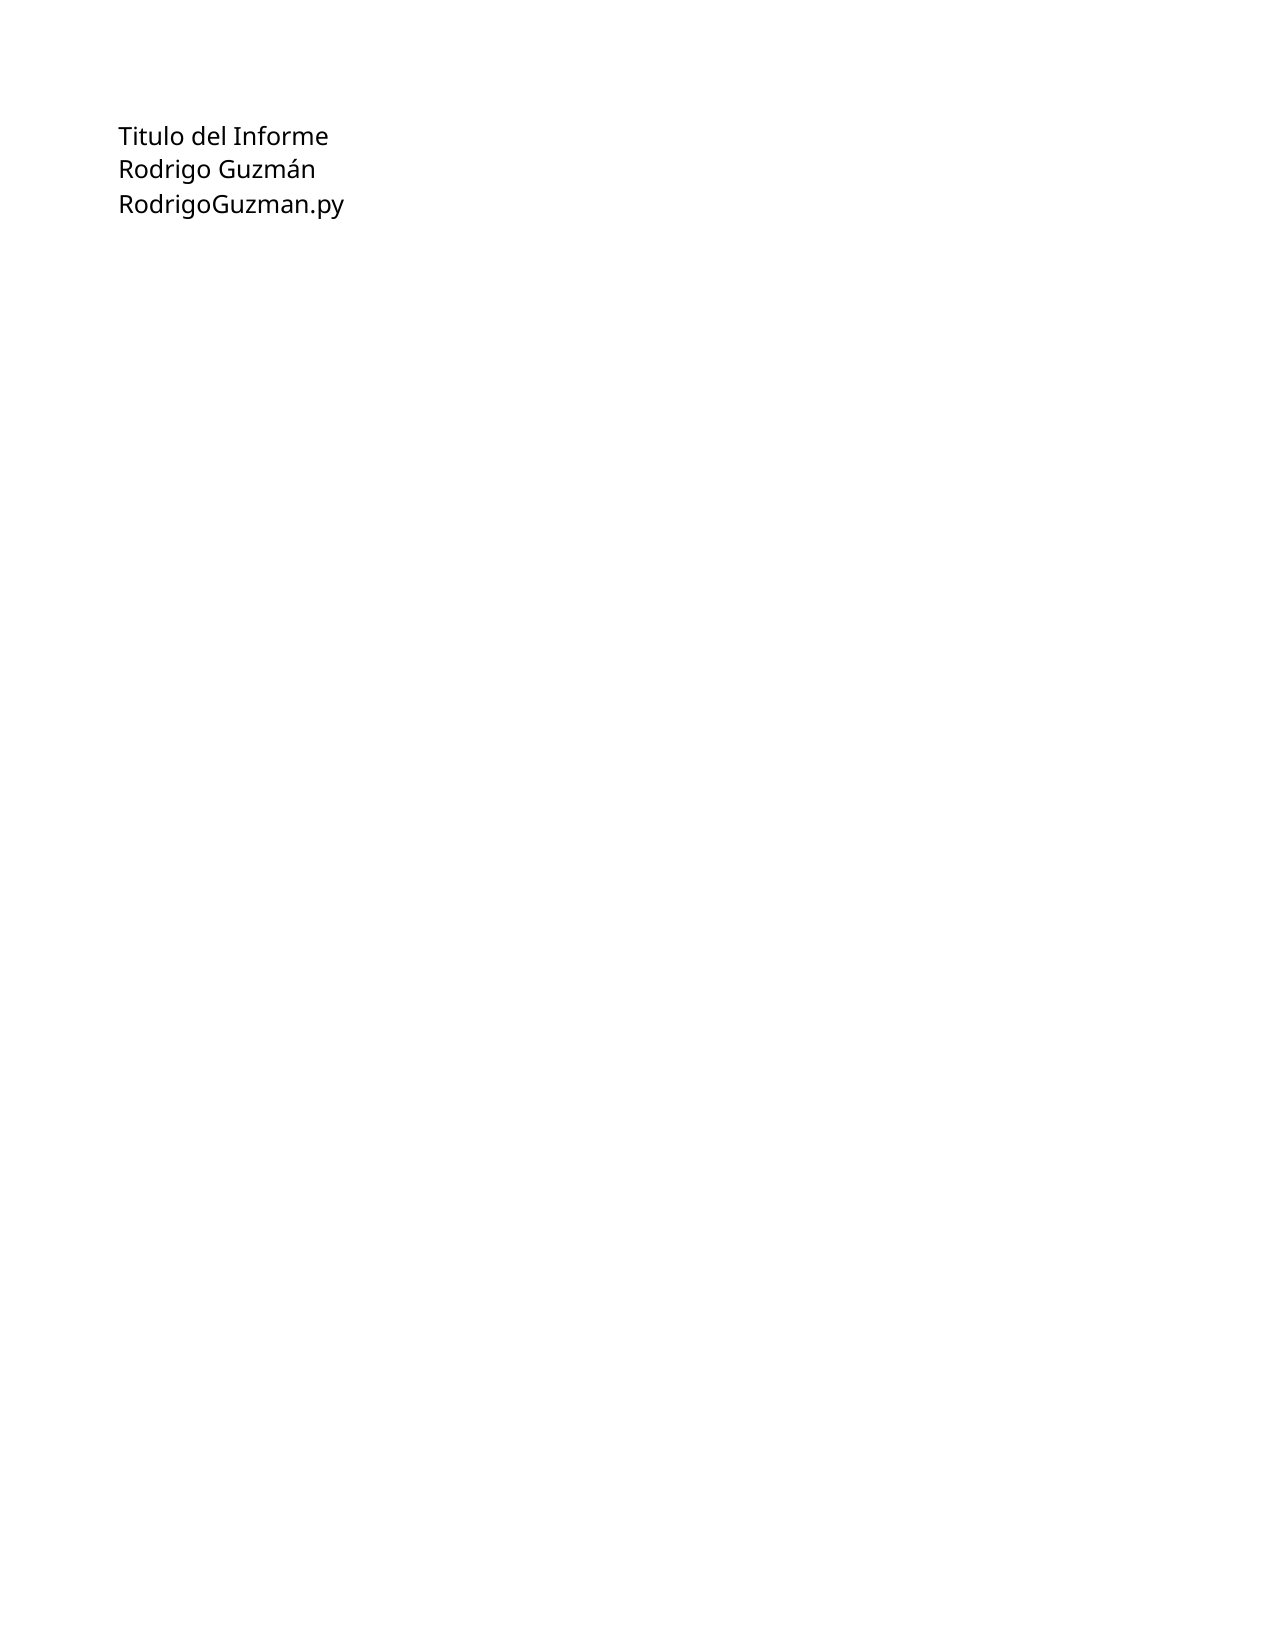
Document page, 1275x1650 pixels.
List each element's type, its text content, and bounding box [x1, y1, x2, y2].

text Rodrigo Guzmán [118, 152, 1157, 186]
text RodrigoGuzman.py [118, 186, 1157, 220]
text Titulo del Informe [118, 118, 1157, 152]
